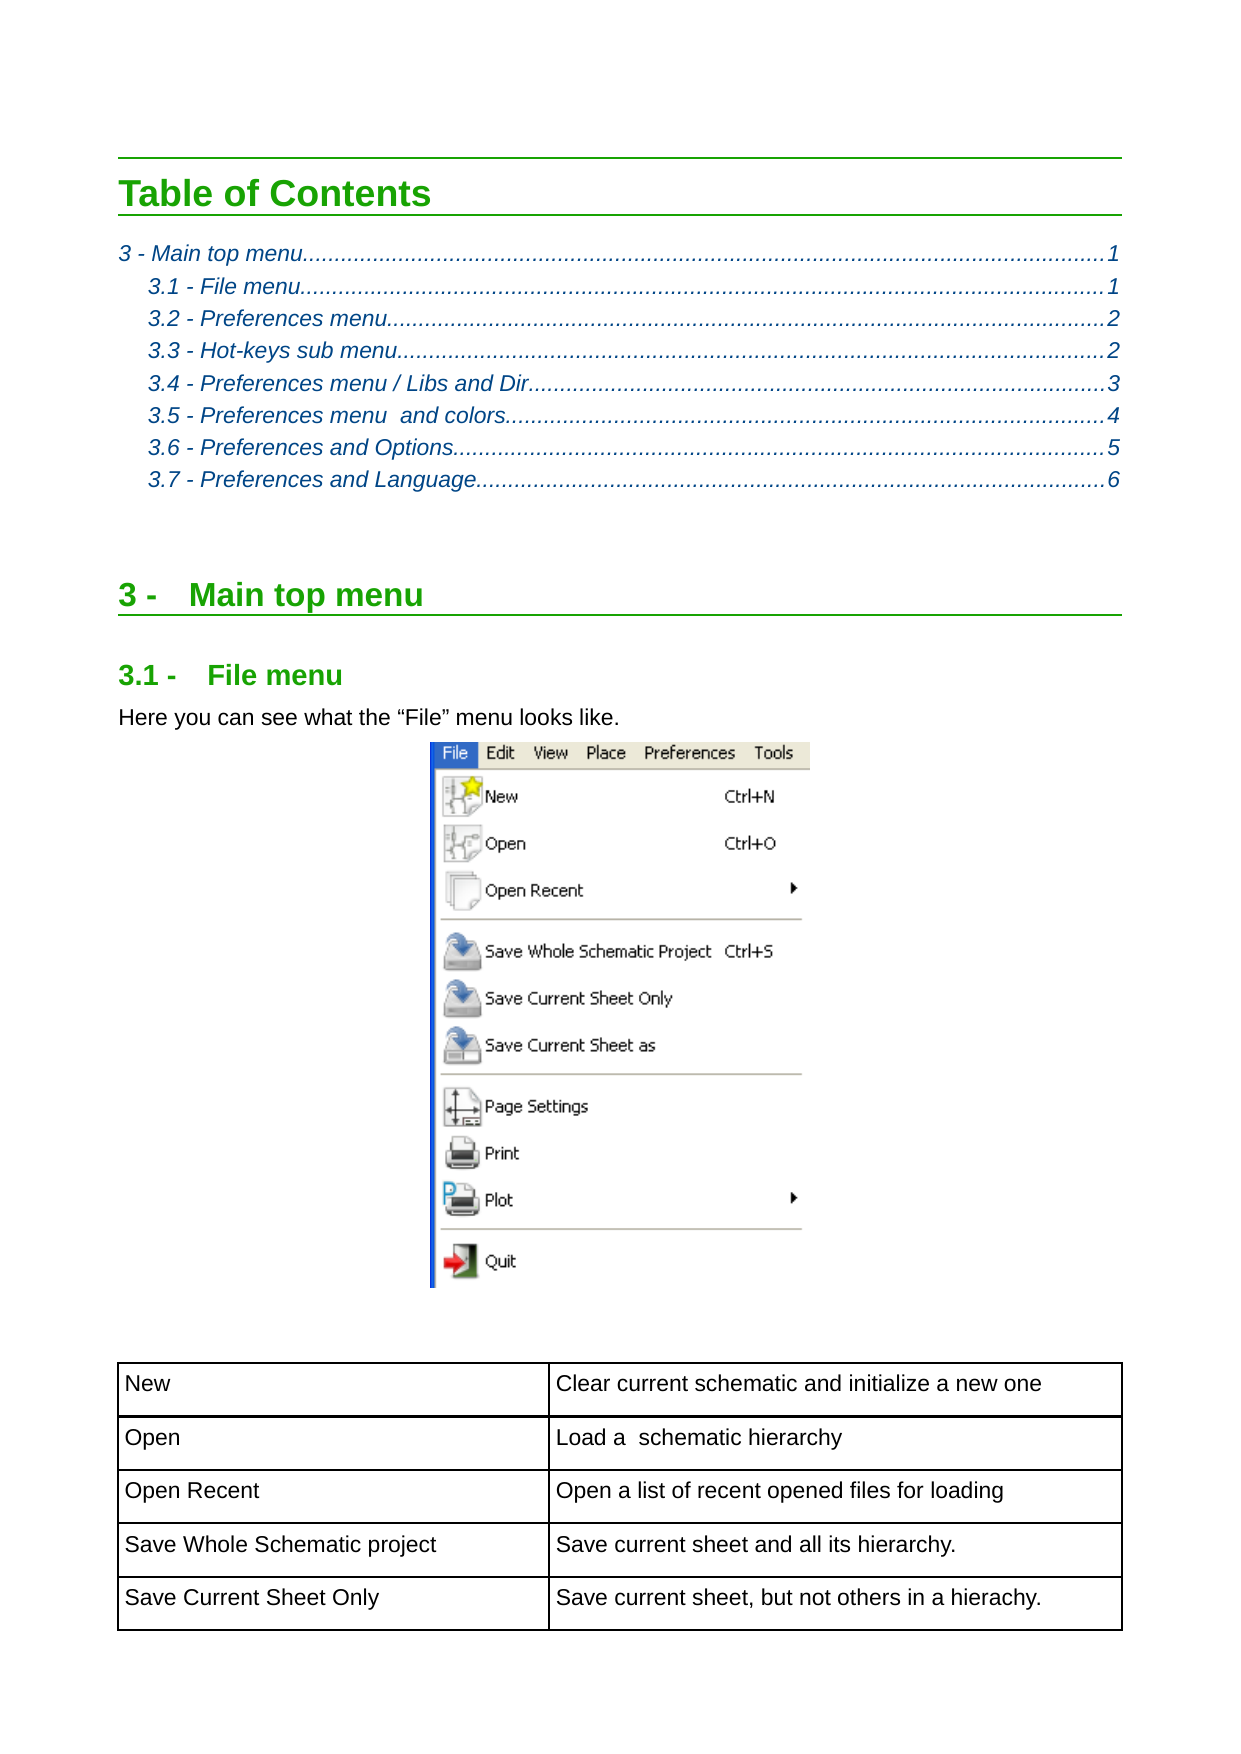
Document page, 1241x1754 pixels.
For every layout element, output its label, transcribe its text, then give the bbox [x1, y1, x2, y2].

subtitle File menu [118, 658, 1122, 691]
text 3.3 - Hot-keys sub menu 2 [148, 337, 1122, 364]
table_cell Load a schematic hierarchy [550, 1418, 1121, 1469]
text 3.7 - Preferences and Language 6 [148, 466, 1122, 493]
picture [430, 742, 810, 1288]
table_cell Save Current Sheet Only [119, 1578, 548, 1629]
text Table of Contents [118, 171, 1122, 214]
table_cell Save Whole Schematic project [119, 1524, 548, 1576]
text 3.4 - Preferences menu / Libs and Dir 3 [148, 369, 1122, 396]
table_cell Open a list of recent opened files for loading [550, 1471, 1121, 1522]
subtitle Main top menu [118, 576, 1122, 614]
text Here you can see what the “File” menu looks like. [118, 704, 1122, 730]
text 3 - Main top menu 1 [118, 240, 1122, 267]
text 3.2 - Preferences menu 2 [148, 305, 1122, 331]
table_header Clear current schematic and initialize a new one [550, 1364, 1121, 1415]
text 3.6 - Preferences and Options 5 [148, 434, 1122, 461]
text 3.1 - File menu 1 [148, 273, 1122, 299]
table_cell Open [119, 1418, 548, 1469]
table_cell Open Recent [119, 1471, 548, 1522]
table_header New [119, 1364, 548, 1415]
table_cell Save current sheet and all its hierarchy. [550, 1524, 1121, 1576]
table_cell Save current sheet, but not others in a hierachy. [550, 1578, 1121, 1629]
text 3.5 - Preferences menu and colors 4 [148, 402, 1122, 428]
